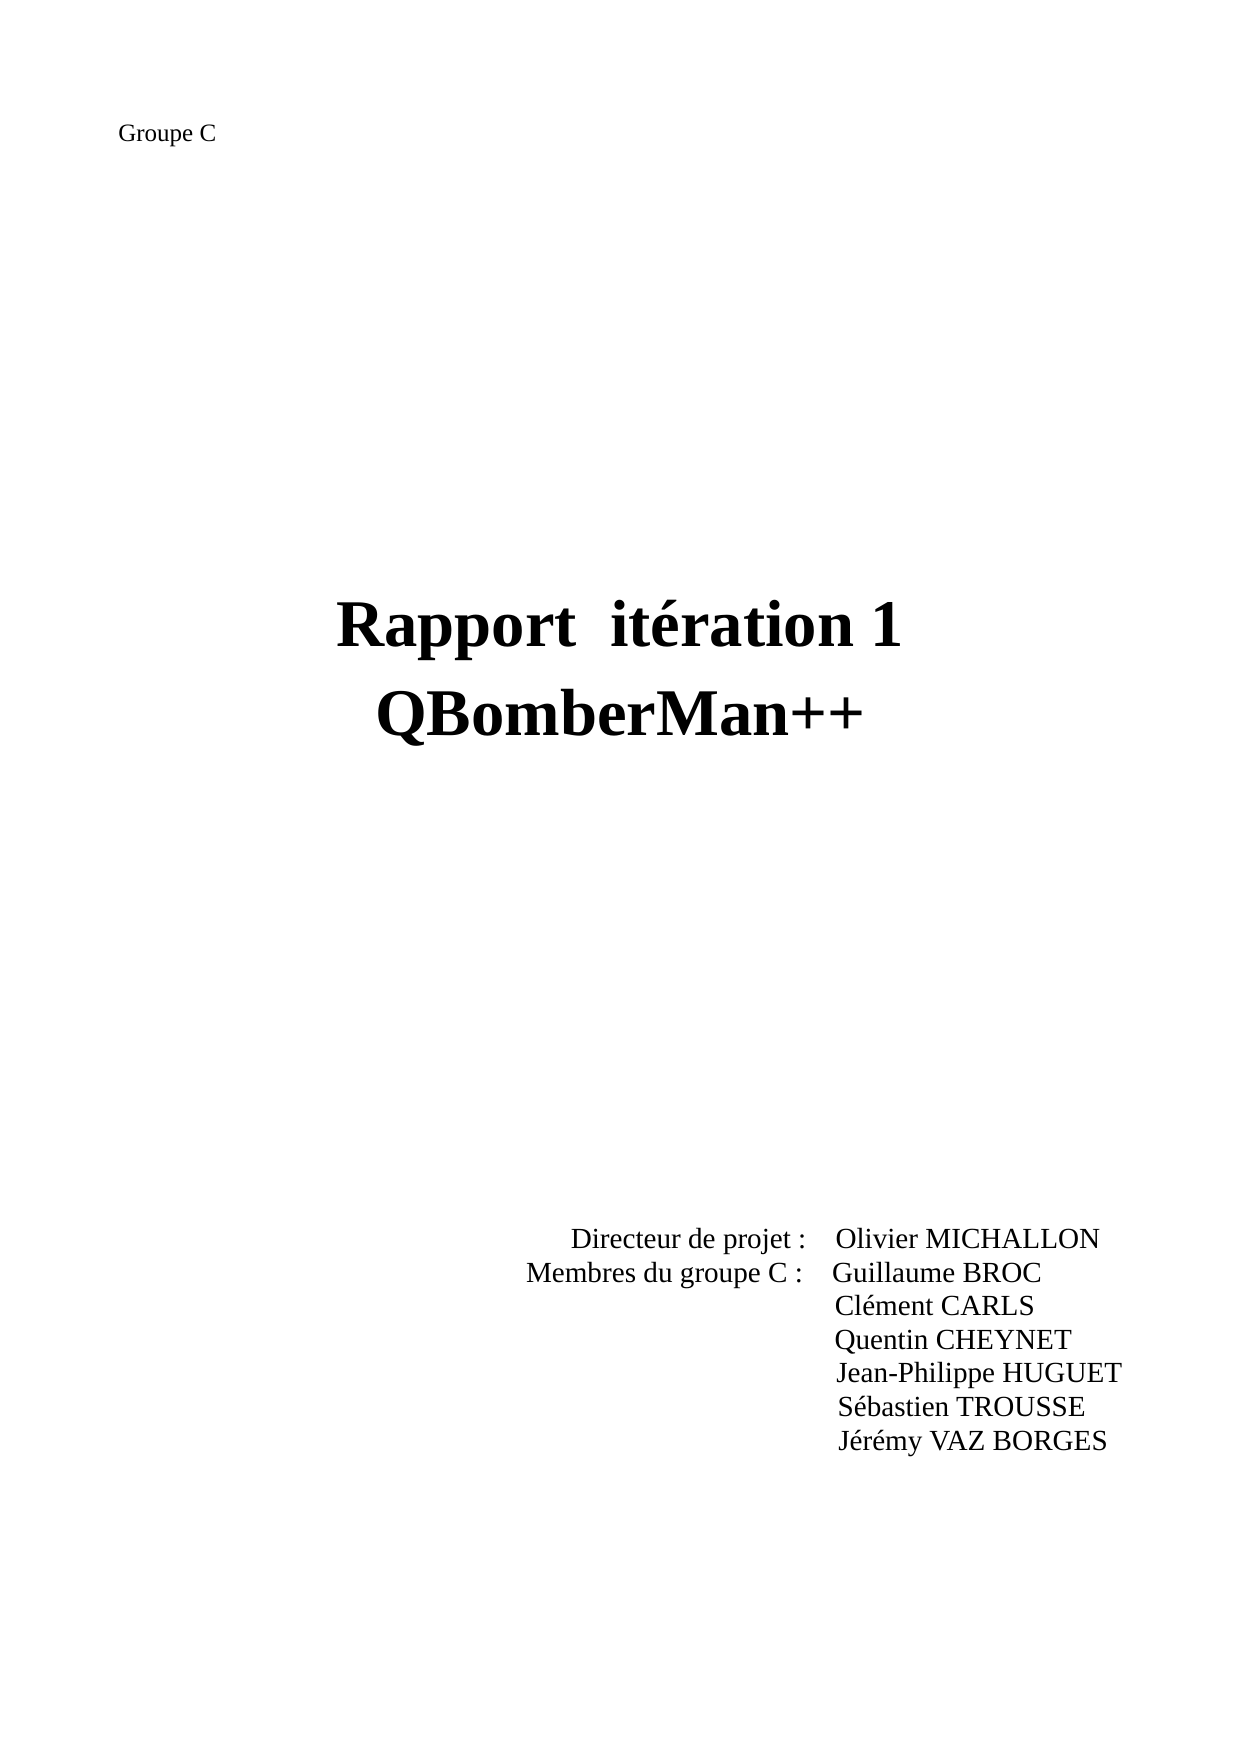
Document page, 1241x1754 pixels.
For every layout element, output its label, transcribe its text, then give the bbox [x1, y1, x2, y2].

text QBomberMan++ [118, 673, 1122, 750]
text Membres du groupe C : Guillaume BROC [118, 1255, 1122, 1288]
text Rapport itération 1 [118, 584, 1122, 661]
text Groupe C [118, 118, 1122, 147]
text Directeur de projet : Olivier MICHALLON [118, 1221, 1122, 1255]
text Sébastien TROUSSE [118, 1389, 1122, 1423]
text Jean-Philippe HUGUET [118, 1356, 1122, 1389]
text Quentin CHEYNET [118, 1322, 1122, 1356]
text Jérémy VAZ BORGES [118, 1423, 1122, 1456]
text Clément CARLS [118, 1288, 1122, 1322]
